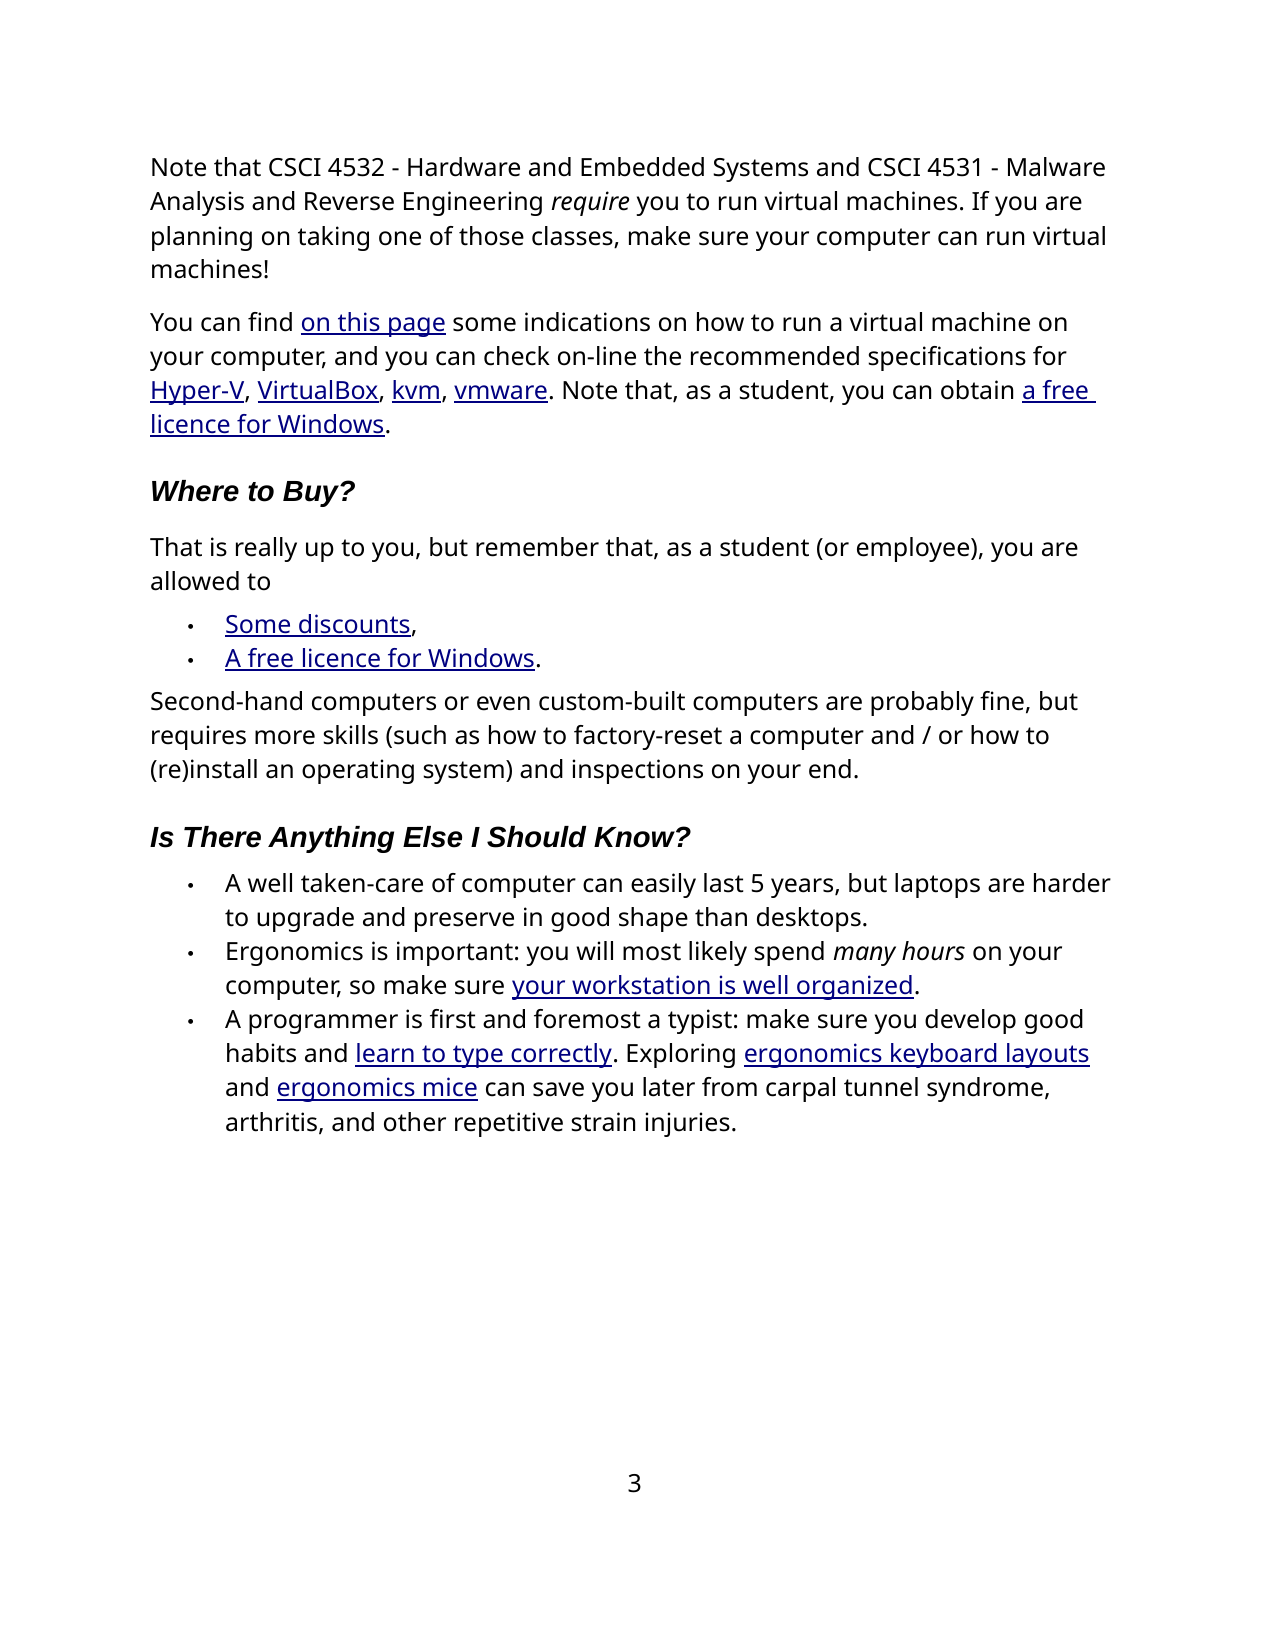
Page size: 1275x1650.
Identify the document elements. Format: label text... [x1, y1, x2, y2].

text You can find on this page some indications on how to run a virtual machine on your computer, and you can check on-line the recommended specifications for Hyper-V, VirtualBox, kvm, vmware. Note that, as a student, you can obtain a free licence for Windows. [150, 304, 1125, 440]
list A programmer is first and foremost a typist: make sure you develop good habits and learn to type correctly. Exploring ergonomics keyboard layouts and ergonomics mice can save you later from carpal tunnel syndrome, arthritis, and other repetitive strain injuries. [187, 1002, 1125, 1138]
list Some discounts, [187, 606, 1125, 641]
list Ergonomics is important: you will most likely spend many hours on your computer, so make sure your workstation is well organized. [187, 934, 1125, 1002]
subtitle Where to Buy? [150, 474, 1125, 508]
list A free licence for Windows. [187, 641, 1125, 674]
text Second-hand computers or even custom-built computers are probably fine, but requires more skills (such as how to factory-reset a computer and / or how to (re)install an operating system) and inspections on your end. [150, 683, 1125, 786]
text That is really up to you, but remember that, as a student (or employee), you are allowed to [150, 529, 1125, 597]
text Note that CSCI 4532 - Hardware and Embedded Systems and CSCI 4531 - Malware Analysis and Reverse Engineering require you to run virtual machines. If you are planning on taking one of those classes, make sure your computer can run virtual machines! [150, 150, 1125, 286]
subtitle Is There Anything Else I Should Know? [150, 820, 1125, 853]
list A well taken-care of computer can easily last 5 years, but laptops are harder to upgrade and preserve in good shape than desktops. [187, 866, 1125, 934]
